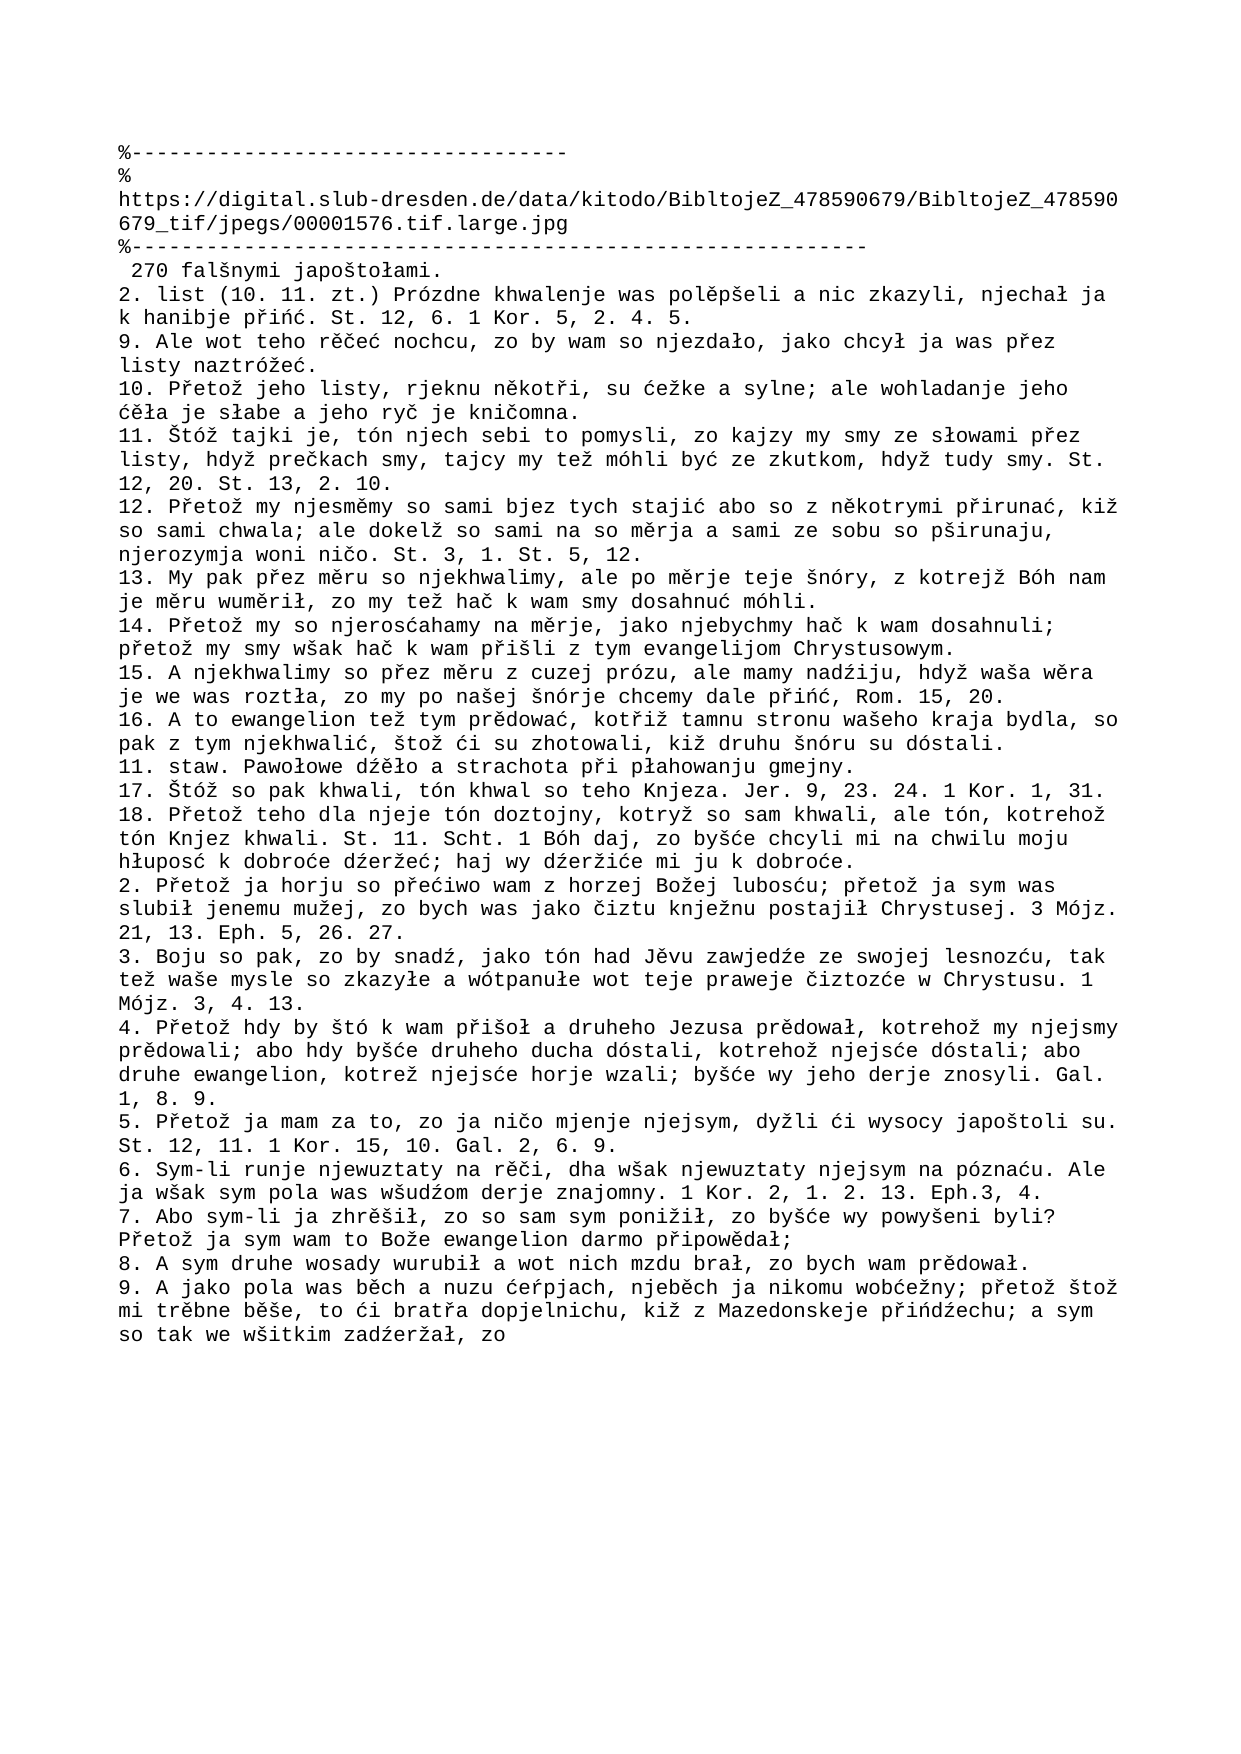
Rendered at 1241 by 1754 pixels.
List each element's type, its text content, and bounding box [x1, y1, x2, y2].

text 16. A to ewangelion tež tym prědować, kotřiž tamnu stronu wašeho kraja bydla, so pak z tym njekhwalić, štož ći su zhotowali, kiž druhu šnóru su dóstali. [118, 709, 1122, 757]
text 270 falšnymi japoštołami. [118, 260, 1122, 284]
text 12. Přetož my njesměmy so sami bjez tych stajić abo so z někotrymi přirunać, kiž so sami chwala; ale dokelž so sami na so měrja a sami ze sobu so pširunaju, njerozymja woni ničo. St. 3, 1. St. 5, 12. [118, 496, 1122, 567]
text 4. Přetož hdy by štó k wam přišoł a druheho Jezusa prědował, kotrehož my njejsmy prědowali; abo hdy byšće druheho ducha dóstali, kotrehož njejsće dóstali; abo druhe ewangelion, kotrež njejsće horje wzali; byšće wy jeho derje znosyli. Gal. 1, 8. 9. [118, 1017, 1122, 1111]
text 11. Štóž tajki je, tón njech sebi to pomysli, zo kajzy my smy ze słowami přez listy, hdyž prečkach smy, tajcy my tež móhli być ze zkutkom, hdyž tudy smy. St. 12, 20. St. 13, 2. 10. [118, 426, 1122, 496]
text 3. Boju so pak, zo by snadź, jako tón had Jěvu zawjedźe ze swojej lesnozću, tak tež waše mysle so zkazyłe a wótpanułe wot teje praweje čiztozće w Chrystusu. 1 Mójz. 3, 4. 13. [118, 946, 1122, 1017]
text 13. My pak přez měru so njekhwalimy, ale po měrje teje šnóry, z kotrejž Bóh nam je měru wuměrił, zo my tež hač k wam smy dosahnuć móhli. [118, 567, 1122, 615]
text 5. Přetož ja mam za to, zo ja ničo mjenje njejsym, dyžli ći wysocy japoštoli su. St. 12, 11. 1 Kor. 15, 10. Gal. 2, 6. 9. [118, 1111, 1122, 1158]
text 15. A njekhwalimy so přez měru z cuzej prózu, ale mamy nadźiju, hdyž waša wěra je we was roztła, zo my po našej šnórje chcemy dale přińć, Rom. 15, 20. [118, 662, 1122, 709]
text 14. Přetož my so njerosćahamy na měrje, jako njebychmy hač k wam dosahnuli; přetož my smy wšak hač k wam přišli z tym evangelijom Chrystusowym. [118, 615, 1122, 662]
text 8. A sym druhe wosady wurubił a wot nich mzdu brał, zo bych wam prědował. [118, 1253, 1122, 1277]
text 11. staw. Pawołowe dźěło a strachota při płahowanju gmejny. [118, 757, 1122, 780]
text 10. Přetož jeho listy, rjeknu někotři, su ćežke a sylne; ale wohladanje jeho ćěła je słabe a jeho ryč je kničomna. [118, 378, 1122, 426]
text 6. Sym-li runje njewuztaty na rěči, dha wšak njewuztaty njejsym na póznaću. Ale ja wšak sym pola was wšudźom derje znajomny. 1 Kor. 2, 1. 2. 13. Eph.3, 4. [118, 1158, 1122, 1206]
text %----------------------------------------------------------- [118, 236, 1122, 260]
text 2. list (10. 11. zt.) Prózdne khwalenje was polěpšeli a nic zkazyli, njechał ja k hanibje přińć. St. 12, 6. 1 Kor. 5, 2. 4. 5. [118, 284, 1122, 331]
text % https://digital.slub-dresden.de/data/kitodo/BibltojeZ_478590679/BibltojeZ_478590679_tif/jpegs/00001576.tif.large.jpg [118, 165, 1122, 236]
text 9. Ale wot teho rěčeć nochcu, zo by wam so njezdało, jako chcył ja was přez listy naztróžeć. [118, 331, 1122, 378]
text 18. Přetož teho dla njeje tón doztojny, kotryž so sam khwali, ale tón, kotrehož tón Knjez khwali. St. 11. Scht. 1 Bóh daj, zo byšće chcyli mi na chwilu moju hłuposć k dobroće dźeržeć; haj wy dźeržiće mi ju k dobroće. [118, 804, 1122, 875]
text %----------------------------------- [118, 142, 1122, 165]
text 2. Přetož ja horju so přećiwo wam z horzej Božej lubosću; přetož ja sym was slubił jenemu mužej, zo bych was jako čiztu knježnu postajił Chrystusej. 3 Mójz. 21, 13. Eph. 5, 26. 27. [118, 875, 1122, 946]
text 17. Štóž so pak khwali, tón khwal so teho Knjeza. Jer. 9, 23. 24. 1 Kor. 1, 31. [118, 780, 1122, 804]
text 9. A jako pola was běch a nuzu ćeŕpjach, njeběch ja nikomu wobćežny; přetož štož mi trěbne běše, to ći bratřa dopjelnichu, kiž z Mazedonskeje přińdźechu; a sym so tak we wšitkim zadźeržał, zo [118, 1277, 1122, 1348]
text 7. Abo sym-li ja zhrěšił, zo so sam sym ponižił, zo byšće wy powyšeni byli? Přetož ja sym wam to Bože ewangelion darmo připowědał; [118, 1206, 1122, 1253]
